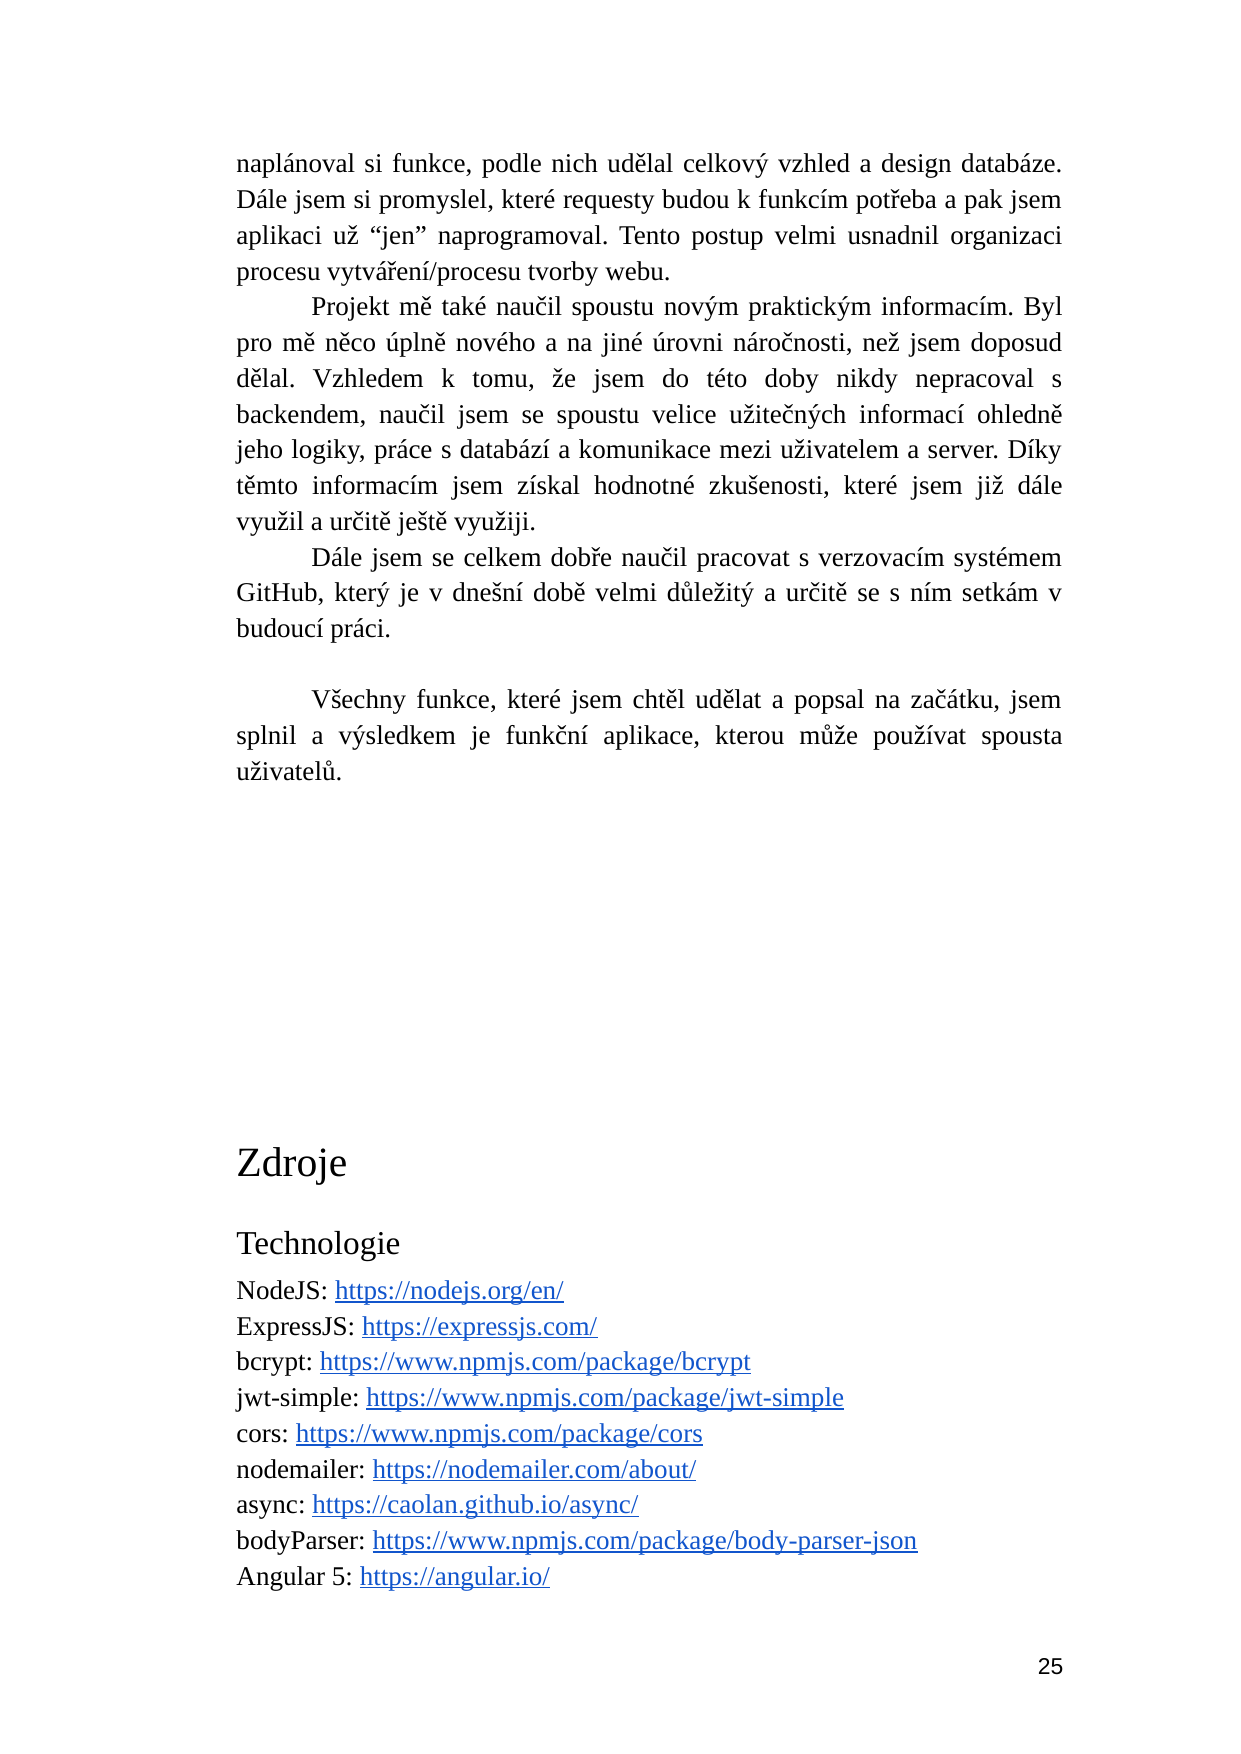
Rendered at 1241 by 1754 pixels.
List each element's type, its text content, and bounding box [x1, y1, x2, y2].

subtitle Zdroje [236, 1138, 1063, 1186]
subtitle Technologie [236, 1223, 1063, 1262]
text bcrypt: https://www.npmjs.com/package/bcrypt [236, 1346, 1063, 1377]
text ExpressJS: https://expressjs.com/ [236, 1310, 1063, 1341]
text async: https://caolan.github.io/async/ [236, 1488, 1063, 1519]
text jwt-simple: https://www.npmjs.com/package/jwt-simple [236, 1381, 1063, 1412]
text Dále jsem se celkem dobře naučil pracovat s verzovacím systémem GitHub, který je v dnešní době velmi důležitý a určitě se s ním setkám v budoucí práci. [236, 541, 1063, 643]
text Projekt mě také naučil spoustu novým praktickým informacím. Byl pro mě něco úplně nového a na jiné úrovni náročnosti, než jsem doposud dělal. Vzhledem k tomu, že jsem do této doby nikdy nepracoval s backendem, naučil jsem se spoustu velice užitečných informací ohledně jeho logiky, práce s databází a komunikace mezi uživatelem a server. Díky těmto informacím jsem získal hodnotné zkušenosti, které jsem již dále využil a určitě ještě využiji. [236, 291, 1063, 536]
text Angular 5: https://angular.io/ [236, 1560, 1063, 1591]
text NodeJS: https://nodejs.org/en/ [236, 1274, 1063, 1305]
text nodemailer: https://nodemailer.com/about/ [236, 1453, 1063, 1484]
text bodyParser: https://www.npmjs.com/package/body-parser-json [236, 1524, 1063, 1555]
text cors: https://www.npmjs.com/package/cors [236, 1417, 1063, 1448]
text Všechny funkce, které jsem chtěl udělat a popsal na začátku, jsem splnil a výsledkem je funkční aplikace, kterou může používat spousta uživatelů. [236, 683, 1063, 786]
text - naplánoval si funkce, podle nich udělal celkový vzhled a design databáze. Dále jsem si promyslel, které requesty budou k funkcím potřeba a pak jsem aplikaci už “jen” naprogramoval. Tento postup velmi usnadnil organizaci procesu vytváření/procesu tvorby webu. [236, 148, 1063, 286]
